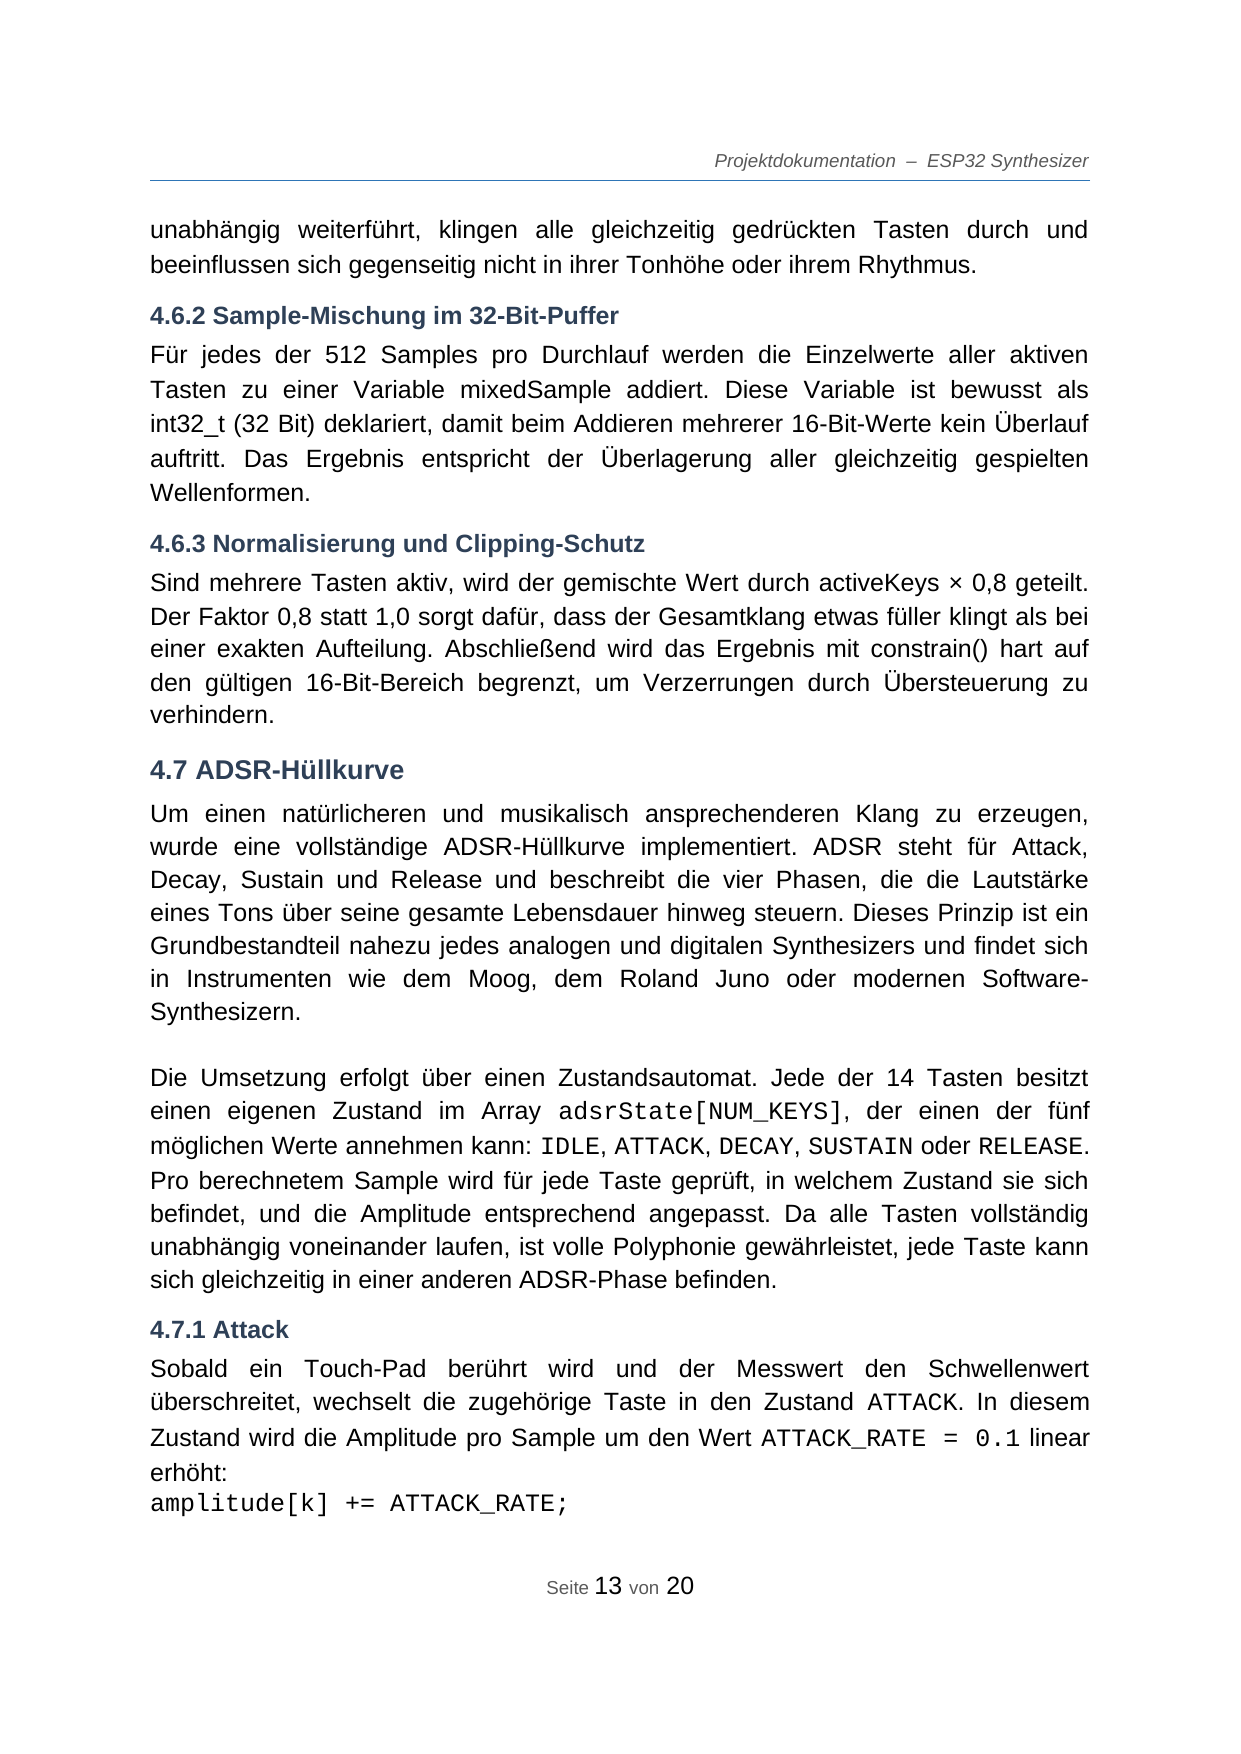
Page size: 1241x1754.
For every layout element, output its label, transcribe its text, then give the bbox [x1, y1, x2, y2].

text Für jedes der 512 Samples pro Durchlauf werden die Einzelwerte aller aktiven Tasten zu einer Variable mixedSample addiert. Diese Variable ist bewusst als int32_t (32 Bit) deklariert, damit beim Addieren mehrerer 16-Bit-Werte kein Überlauf auftritt. Das Ergebnis entspricht der Überlagerung aller gleichzeitig gespielten Wellenformen. [150, 340, 1090, 507]
text amplitude[k] += ATTACK_RATE; [150, 1491, 1090, 1519]
text unabhängig weiterführt, klingen alle gleichzeitig gedrückten Tasten durch und beeinflussen sich gegenseitig nicht in ihrer Tonhöhe oder ihrem Rhythmus. [150, 215, 1090, 278]
text Um einen natürlicheren und musikalisch ansprechenderen Klang zu erzeugen, wurde eine vollständige ADSR-Hüllkurve implementiert. ADSR steht für Attack, Decay, Sustain und Release und beschreibt die vier Phasen, die die Lautstärke eines Tons über seine gesamte Lebensdauer hinweg steuern. Dieses Prinzip ist ein Grundbestandteil nahezu jedes analogen und digitalen Synthesizers und findet sich in Instrumenten wie dem Moog, dem Roland Juno oder modernen Software-Synthesizern. [150, 799, 1090, 1026]
subtitle 4.7.1 Attack [150, 1315, 1090, 1344]
text Sobald ein Touch-Pad berührt wird und der Messwert den Schwellenwert überschreitet, wechselt die zugehörige Taste in den Zustand ATTACK. In diesem Zustand wird die Amplitude pro Sample um den Wert ATTACK_RATE = 0.1 linear erhöht: [150, 1354, 1090, 1486]
subtitle 4.6.3 Normalisierung und Clipping-Schutz [150, 529, 1090, 558]
subtitle 4.7 ADSR-Hüllkurve [150, 754, 1090, 786]
text Die Umsetzung erfolgt über einen Zustandsautomat. Jede der 14 Tasten besitzt einen eigenen Zustand im Array adsrState[NUM_KEYS], der einen der fünf möglichen Werte annehmen kann: IDLE, ATTACK, DECAY, SUSTAIN oder RELEASE. Pro berechnetem Sample wird für jede Taste geprüft, in welchem Zustand sie sich befindet, und die Amplitude entsprechend angepasst. Da alle Tasten vollständig unabhängig voneinander laufen, ist volle Polyphonie gewährleistet, jede Taste kann sich gleichzeitig in einer anderen ADSR-Phase befinden. [150, 1063, 1090, 1294]
subtitle 4.6.2 Sample-Mischung im 32-Bit-Puffer [150, 301, 1090, 329]
text Sind mehrere Tasten aktiv, wird der gemischte Wert durch activeKeys × 0,8 geteilt. Der Faktor 0,8 statt 1,0 sorgt dafür, dass der Gesamtklang etwas füller klingt als bei einer exakten Aufteilung. Abschließend wird das Ergebnis mit constrain() hart auf den gültigen 16-Bit-Bereich begrenzt, um Verzerrungen durch Übersteuerung zu verhindern. [150, 568, 1090, 729]
